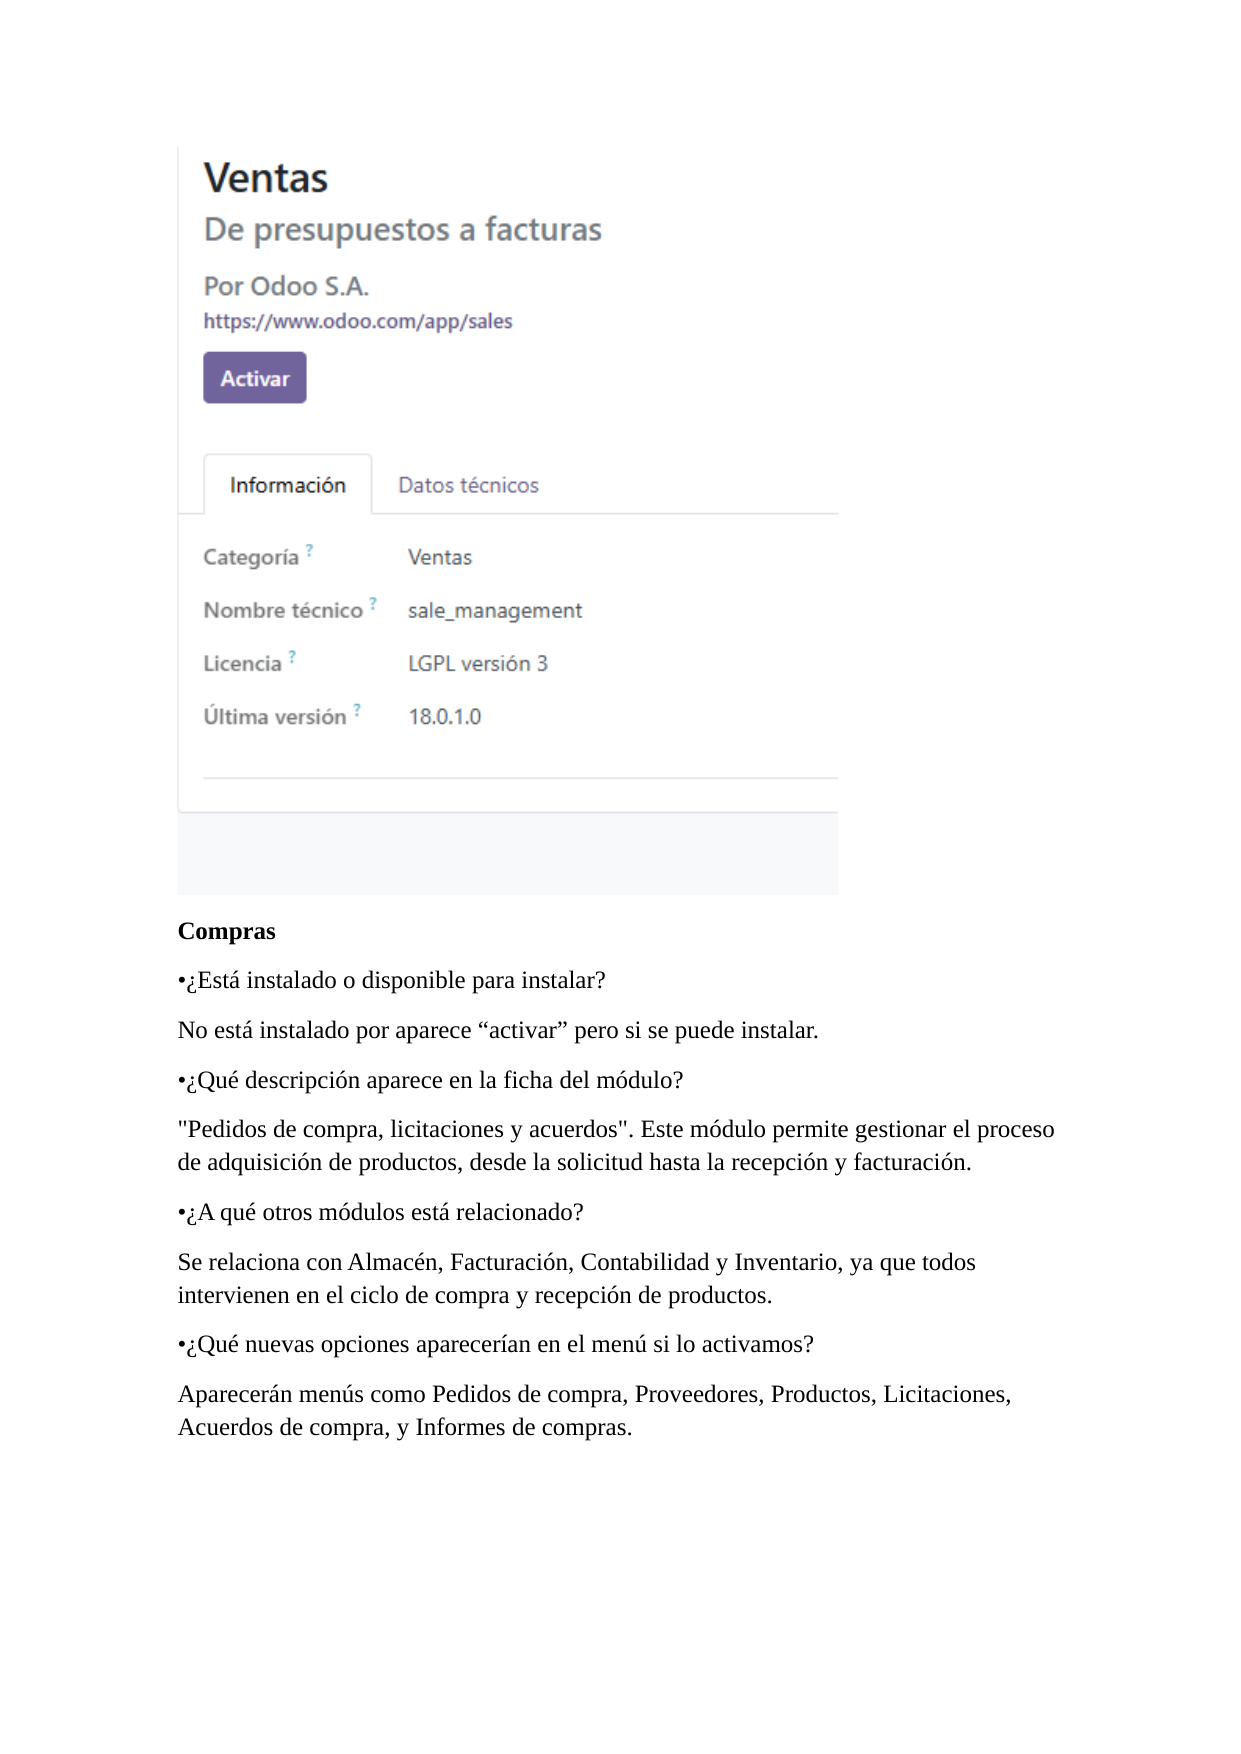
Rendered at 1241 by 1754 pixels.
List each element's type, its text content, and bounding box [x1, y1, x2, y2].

text No está instalado por aparece “activar” pero si se puede instalar. [177, 1015, 1063, 1044]
text •¿Qué nuevas opciones aparecerían en el menú si lo activamos? [177, 1329, 1063, 1358]
text Aparecerán menús como Pedidos de compra, Proveedores, Productos, Licitaciones, Acuerdos de compra, y Informes de compras. [177, 1379, 1063, 1441]
text "Pedidos de compra, licitaciones y acuerdos". Este módulo permite gestionar el proceso de adquisición de productos, desde la solicitud hasta la recepción y facturación. [177, 1114, 1063, 1176]
text Compras [177, 916, 1063, 944]
text •¿Qué descripción aparece en la ficha del módulo? [177, 1065, 1063, 1093]
text •¿A qué otros módulos está relacionado? [177, 1197, 1063, 1226]
text Se relaciona con Almacén, Facturación, Contabilidad y Inventario, ya que todos intervienen en el ciclo de compra y recepción de productos. [177, 1247, 1063, 1309]
text •¿Está instalado o disponible para instalar? [177, 965, 1063, 994]
